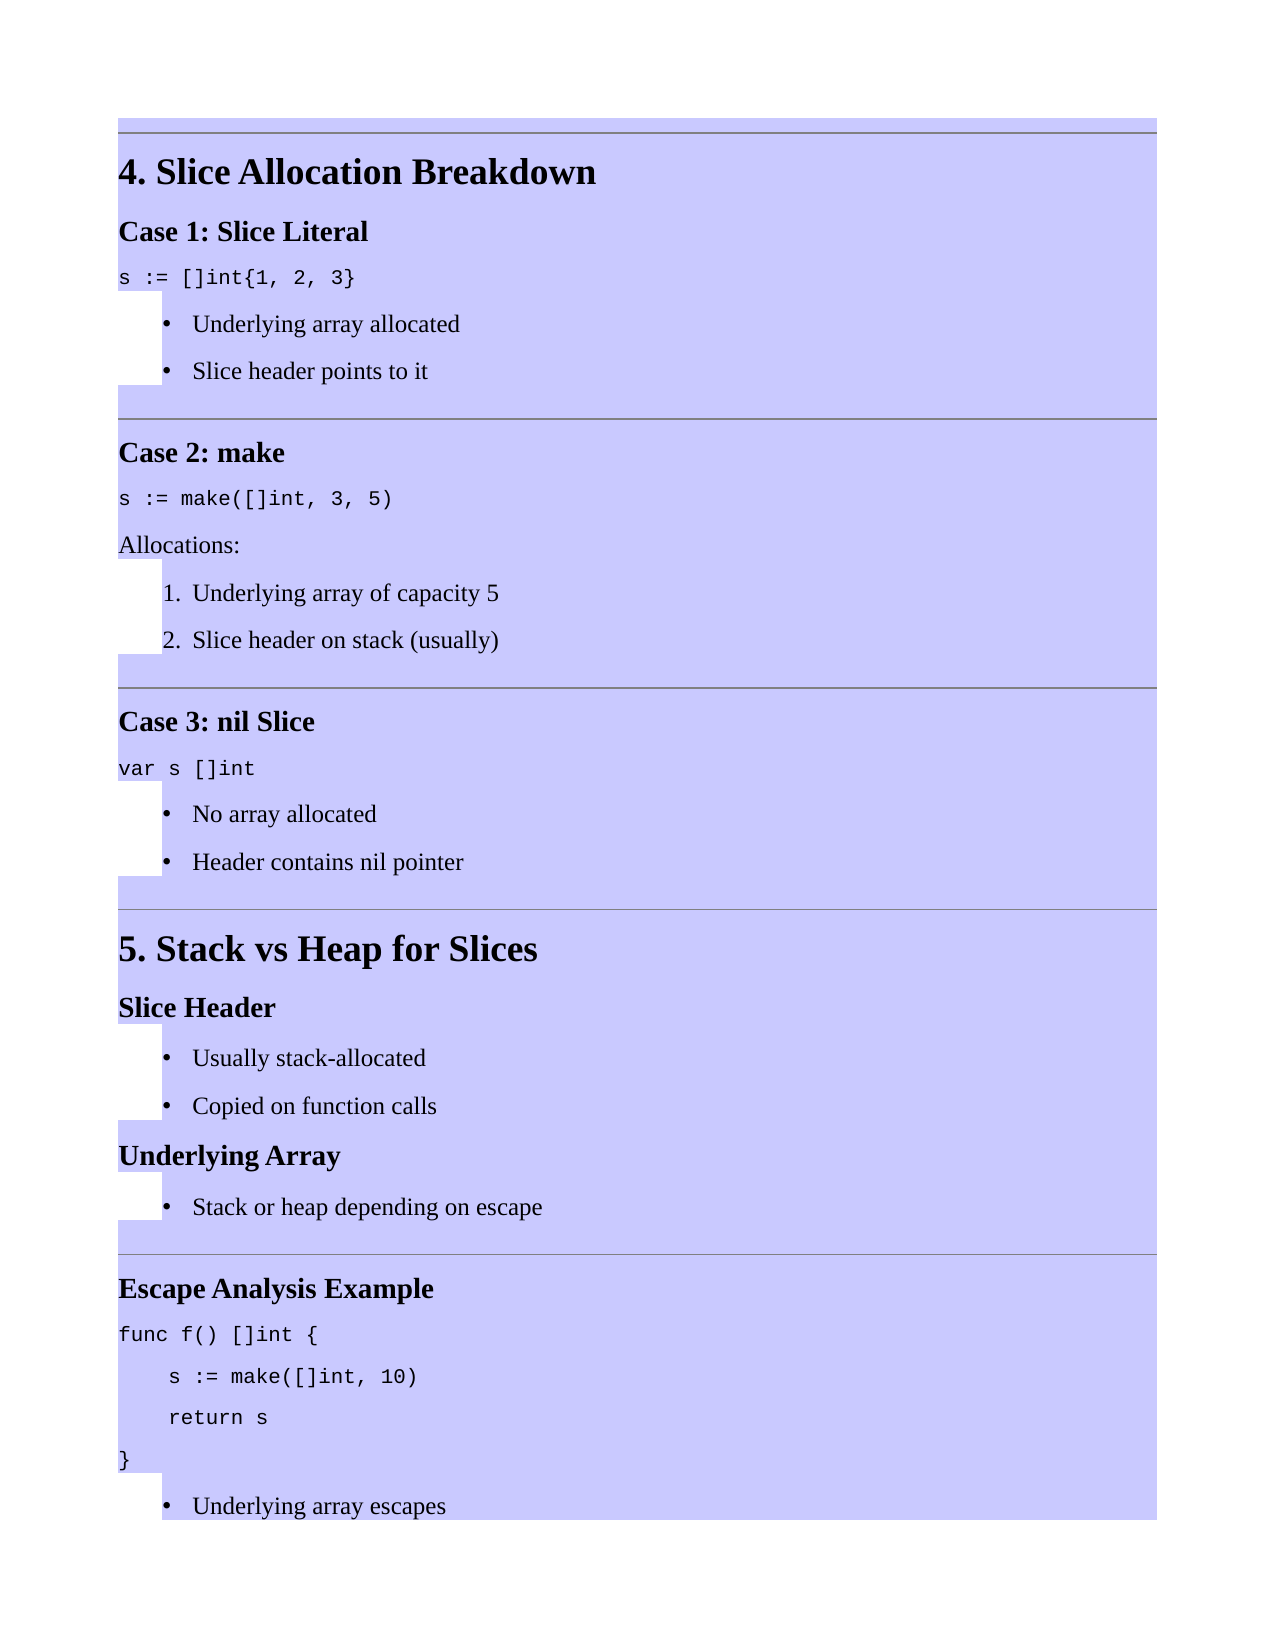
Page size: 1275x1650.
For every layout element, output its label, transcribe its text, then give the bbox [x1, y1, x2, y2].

list Underlying array of capacity 5 [162, 578, 1157, 607]
list Slice header points to it [162, 356, 1157, 385]
list Underlying array escapes [162, 1491, 1157, 1520]
text s := []int{1, 2, 3} [118, 267, 1157, 291]
subtitle 4. Slice Allocation Breakdown [118, 149, 1157, 193]
list Usually stack-allocated [162, 1043, 1157, 1072]
subtitle 5. Stack vs Heap for Slices [118, 926, 1157, 969]
subtitle Escape Analysis Example [118, 1271, 1157, 1304]
text return s [118, 1407, 1157, 1431]
subtitle Underlying Array [118, 1138, 1157, 1172]
text func f() []int { [118, 1324, 1157, 1347]
list Copied on function calls [162, 1091, 1157, 1120]
list Underlying array allocated [162, 309, 1157, 337]
text var s []int [118, 758, 1157, 781]
list Stack or heap depending on escape [162, 1192, 1157, 1220]
list Header contains nil pointer [162, 847, 1157, 876]
subtitle Case 3: nil Slice [118, 704, 1157, 738]
text Allocations: [118, 530, 1157, 559]
subtitle Slice Header [118, 990, 1157, 1024]
text } [118, 1449, 1157, 1473]
subtitle Case 1: Slice Literal [118, 214, 1157, 247]
list No array allocated [162, 799, 1157, 828]
subtitle Case 2: make [118, 435, 1157, 469]
text s := make([]int, 3, 5) [118, 488, 1157, 512]
text s := make([]int, 10) [118, 1366, 1157, 1389]
list Slice header on stack (usually) [162, 625, 1157, 654]
